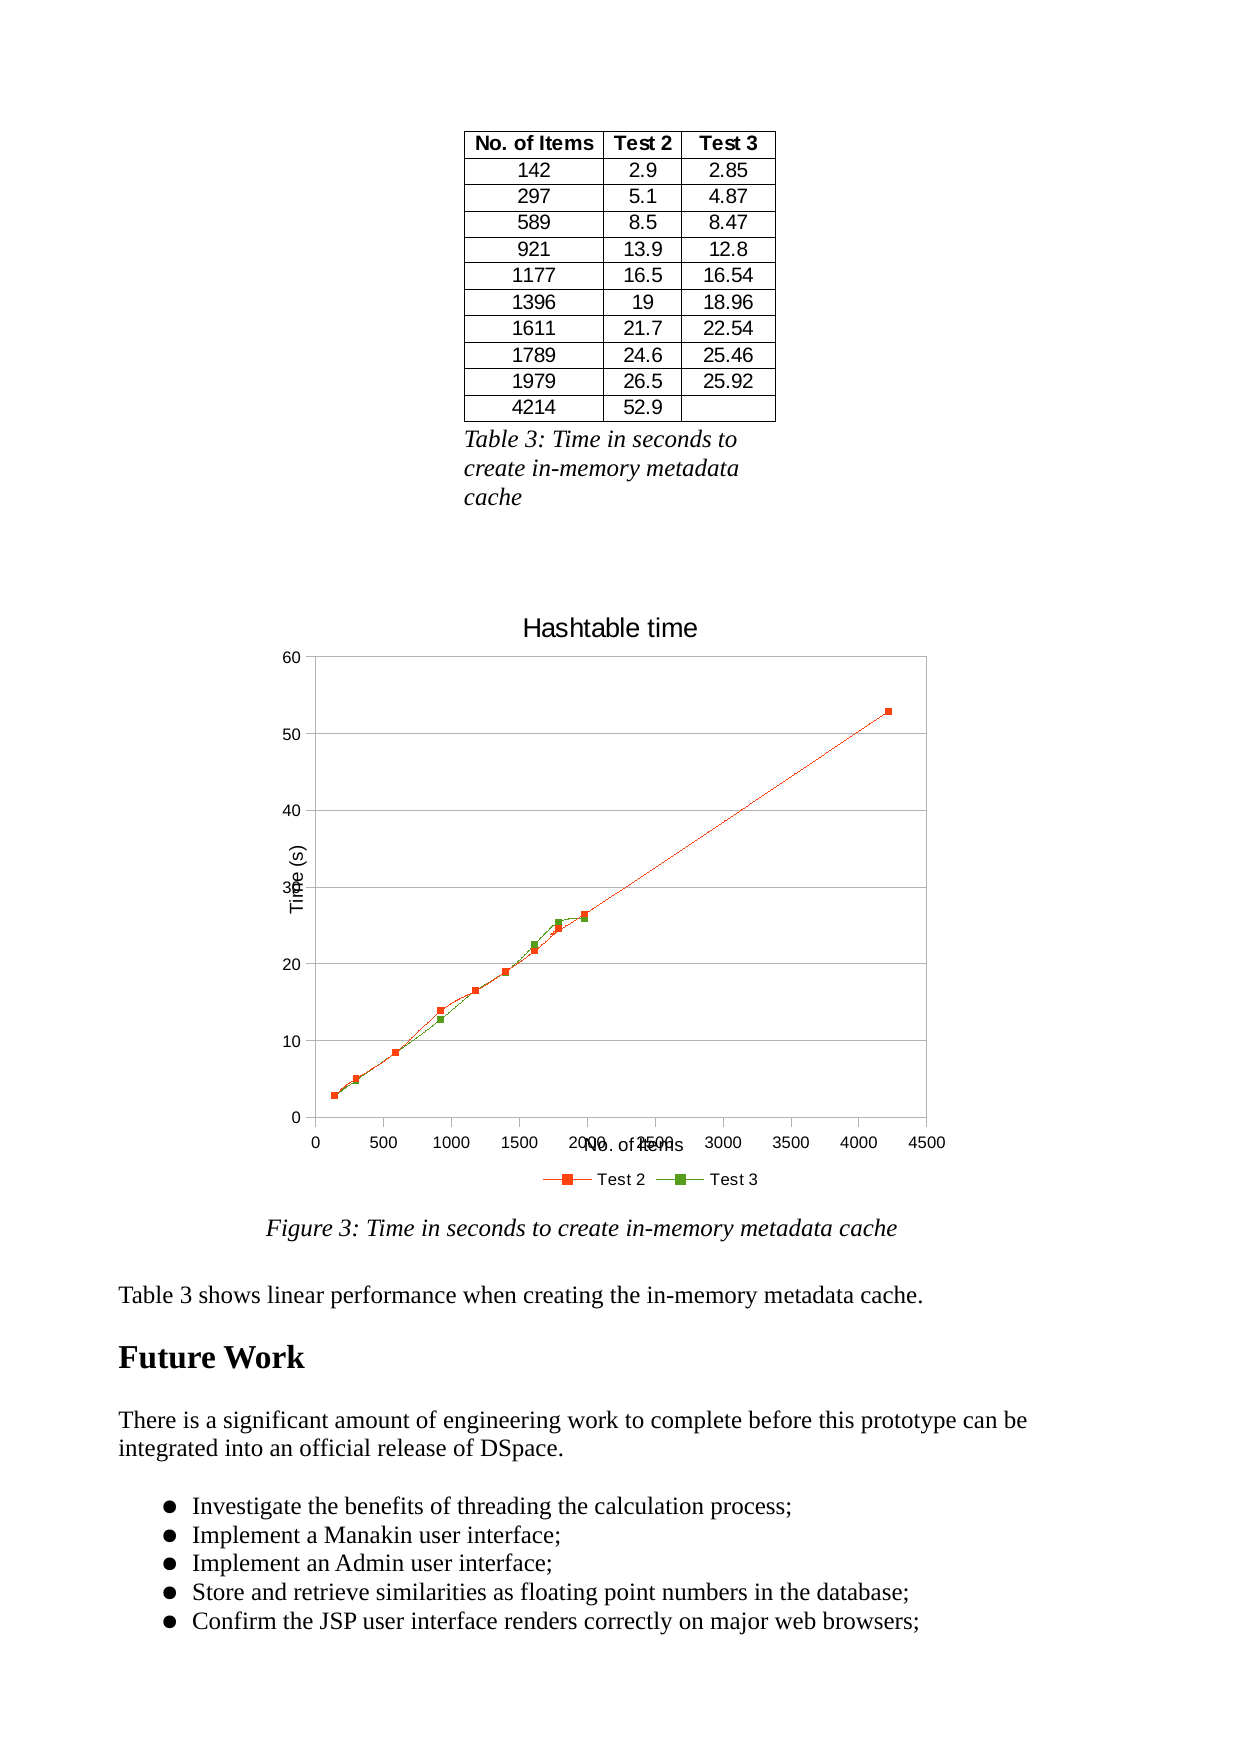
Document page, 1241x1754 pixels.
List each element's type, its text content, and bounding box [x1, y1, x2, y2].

list Investigate the benefits of threading the calculation process; [162, 1491, 1122, 1520]
text Table 3: Time in seconds to create in-memory metadata cache [682, 185, 775, 211]
list Confirm the JSP user interface renders correctly on major web browsers; [162, 1606, 1122, 1635]
text Table 3: Time in seconds to create in-memory metadata cache [464, 422, 776, 510]
text Table 3: Time in seconds to create in-memory metadata cache [604, 316, 681, 342]
text Figure 3: Time in seconds to create in-memory metadata cache [266, 1213, 974, 1242]
text Table 3: Time in seconds to create in-memory metadata cache [465, 396, 603, 421]
text Table 3: Time in seconds to create in-memory metadata cache [604, 159, 681, 184]
text Table 3: Time in seconds to create in-memory metadata cache [604, 185, 681, 211]
text Table 3: Time in seconds to create in-memory metadata cache [682, 369, 775, 395]
text Table 3: Time in seconds to create in-memory metadata cache [682, 316, 775, 342]
text Table 3: Time in seconds to create in-memory metadata cache [682, 238, 775, 262]
text Table 3: Time in seconds to create in-memory metadata cache [682, 212, 775, 237]
text Table 3: Time in seconds to create in-memory metadata cache [604, 343, 681, 368]
text Table 3: Time in seconds to create in-memory metadata cache [682, 159, 775, 184]
text Table 3: Time in seconds to create in-memory metadata cache [604, 263, 681, 289]
text Table 3: Time in seconds to create in-memory metadata cache [465, 290, 603, 315]
list Store and retrieve similarities as floating point numbers in the database; [162, 1577, 1122, 1606]
text Table 3: Time in seconds to create in-memory metadata cache [465, 343, 603, 368]
text Table 3: Time in seconds to create in-memory metadata cache [465, 159, 603, 184]
text Table 3: Time in seconds to create in-memory metadata cache [682, 263, 775, 289]
text Table 3: Time in seconds to create in-memory metadata cache [465, 132, 603, 158]
text Table 3: Time in seconds to create in-memory metadata cache [465, 369, 603, 395]
text Table 3: Time in seconds to create in-memory metadata cache [465, 238, 603, 262]
text Table 3: Time in seconds to create in-memory metadata cache [465, 212, 603, 237]
text Table 3: Time in seconds to create in-memory metadata cache [682, 343, 775, 368]
text Future Work [118, 1338, 1122, 1376]
text Table 3: Time in seconds to create in-memory metadata cache [604, 212, 681, 237]
text Table 3: Time in seconds to create in-memory metadata cache [465, 263, 603, 289]
text Table 3: Time in seconds to create in-memory metadata cache [465, 185, 603, 211]
text Table 3 shows linear performance when creating the in-memory metadata cache. [118, 1280, 1122, 1309]
text Table 3: Time in seconds to create in-memory metadata cache [682, 132, 775, 158]
text Table 3: Time in seconds to create in-memory metadata cache [604, 238, 681, 262]
text Table 3: Time in seconds to create in-memory metadata cache [682, 290, 775, 315]
text Table 3: Time in seconds to create in-memory metadata cache [604, 369, 681, 395]
text Table 3: Time in seconds to create in-memory metadata cache [604, 132, 681, 158]
text Table 3: Time in seconds to create in-memory metadata cache [604, 396, 681, 421]
text Table 3: Time in seconds to create in-memory metadata cache [465, 316, 603, 342]
list Implement an Admin user interface; [162, 1548, 1122, 1577]
text Table 3: Time in seconds to create in-memory metadata cache [604, 290, 681, 315]
text Table 3: Time in seconds to create in-memory metadata cache [682, 396, 775, 421]
text There is a significant amount of engineering work to complete before this prototype can be integrated into an official release of DSpace. [118, 1405, 1122, 1462]
list Implement a Manakin user interface; [162, 1520, 1122, 1548]
